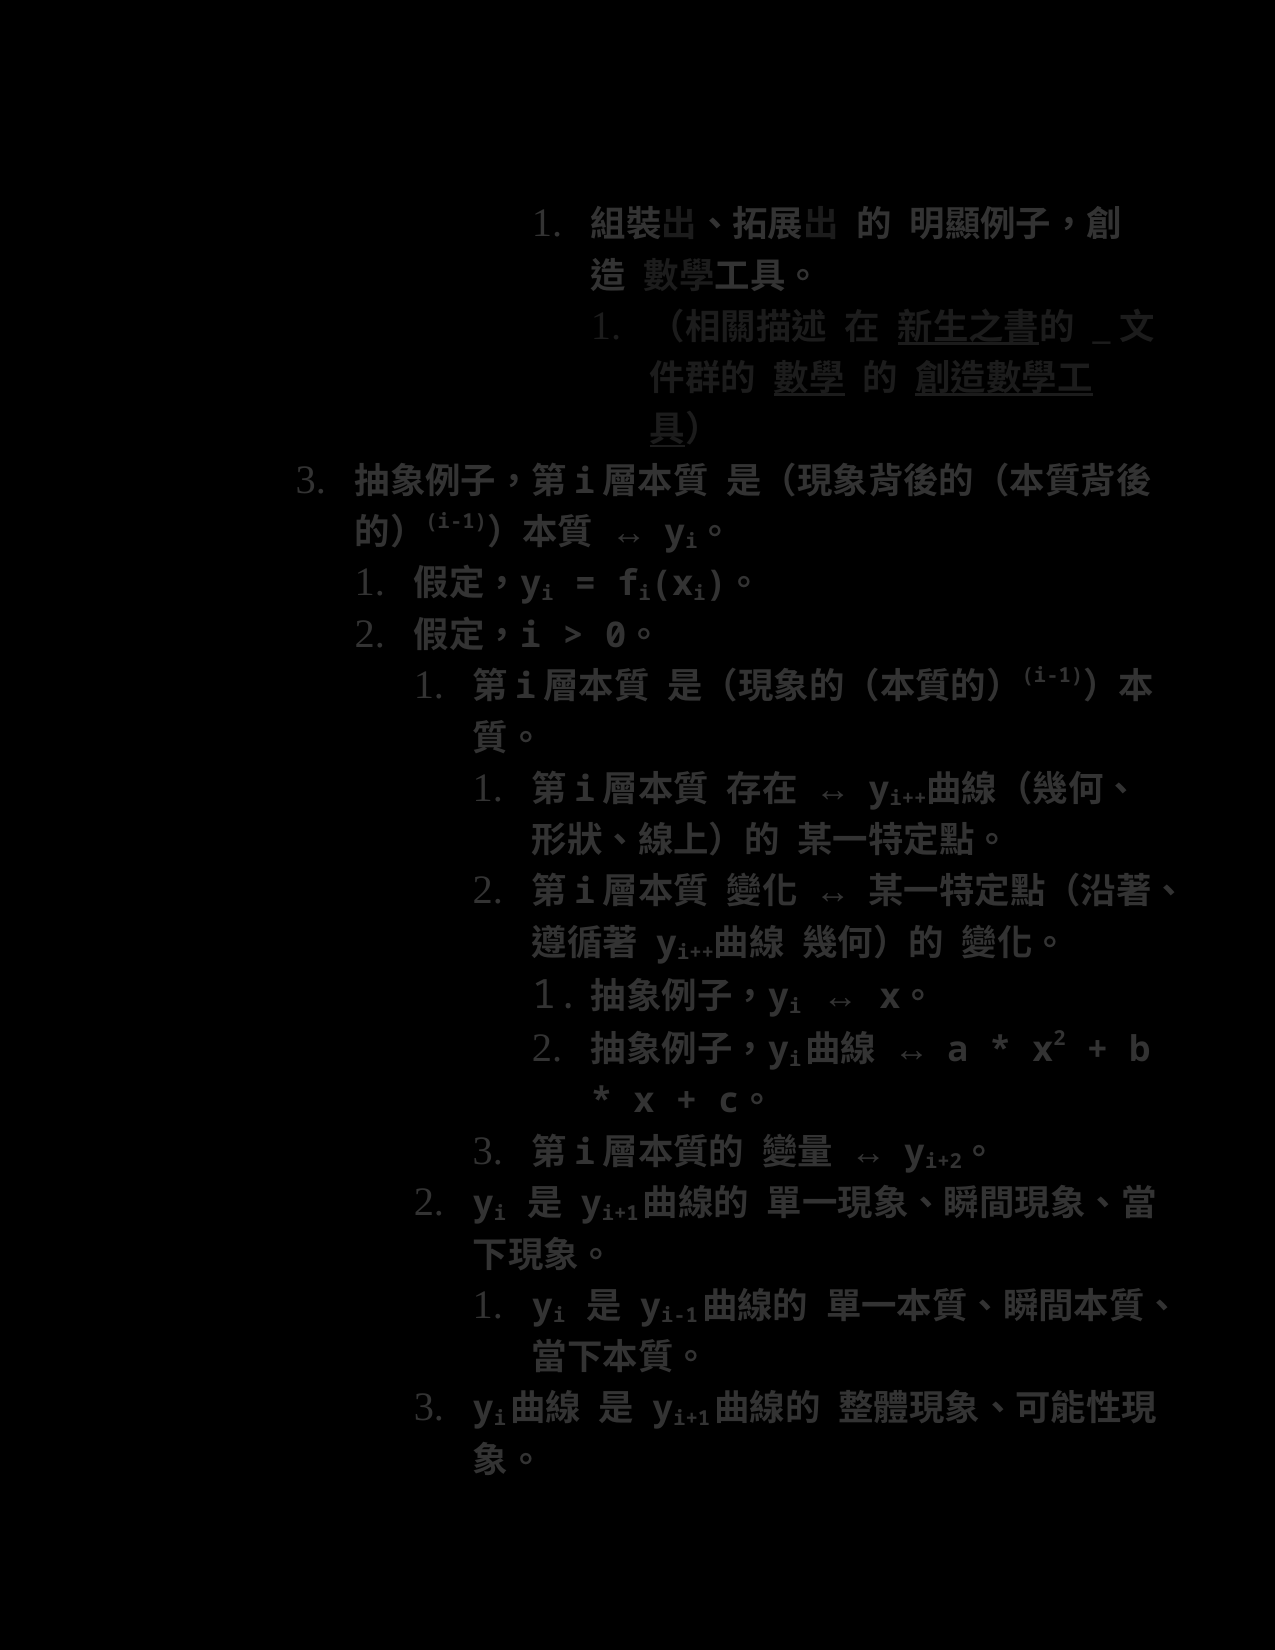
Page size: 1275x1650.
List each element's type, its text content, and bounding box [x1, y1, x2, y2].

list 抽象例子，yi ↔ x。 [532, 965, 1157, 1021]
list 第i層本質 存在 ↔ yi++曲線（幾何、形狀、線上）的 某一特定點。 [472, 760, 1157, 863]
list yi曲線 是 yi+1曲線的 整體現象、可能性現象。 [413, 1380, 1157, 1482]
list yi 是 yi+1曲線的 單一現象、瞬間現象、當下現象。 [413, 1174, 1157, 1277]
list 假定，i > 0。 [354, 606, 1157, 657]
list 假定，yi = fi(xi)。 [354, 555, 1157, 606]
list 第i層本質 是（現象的（本質的）(i-1)）本質。 [413, 657, 1157, 760]
list （相關描述 在 新生之書的 _ 文件群的 數學 的 創造數學工具） [591, 298, 1157, 452]
list yi 是 yi-1曲線的 單一本質、瞬間本質、當下本質。 [472, 1277, 1157, 1380]
list 組裝出、拓展出 的 明顯例子，創造 數學工具。 [532, 196, 1157, 298]
list 第i層本質 變化 ↔ 某一特定點（沿著、遵循著 yi++曲線 幾何）的 變化。 [472, 863, 1157, 965]
list 第i層本質的 變量 ↔ yi+2。 [472, 1123, 1157, 1174]
list 抽象例子，第i層本質 是（現象背後的（本質背後的）(i-1)）本質 ↔ yi。 [295, 452, 1157, 555]
list 抽象例子，yi曲線 ↔ a * x2 + b * x + c。 [532, 1021, 1157, 1123]
